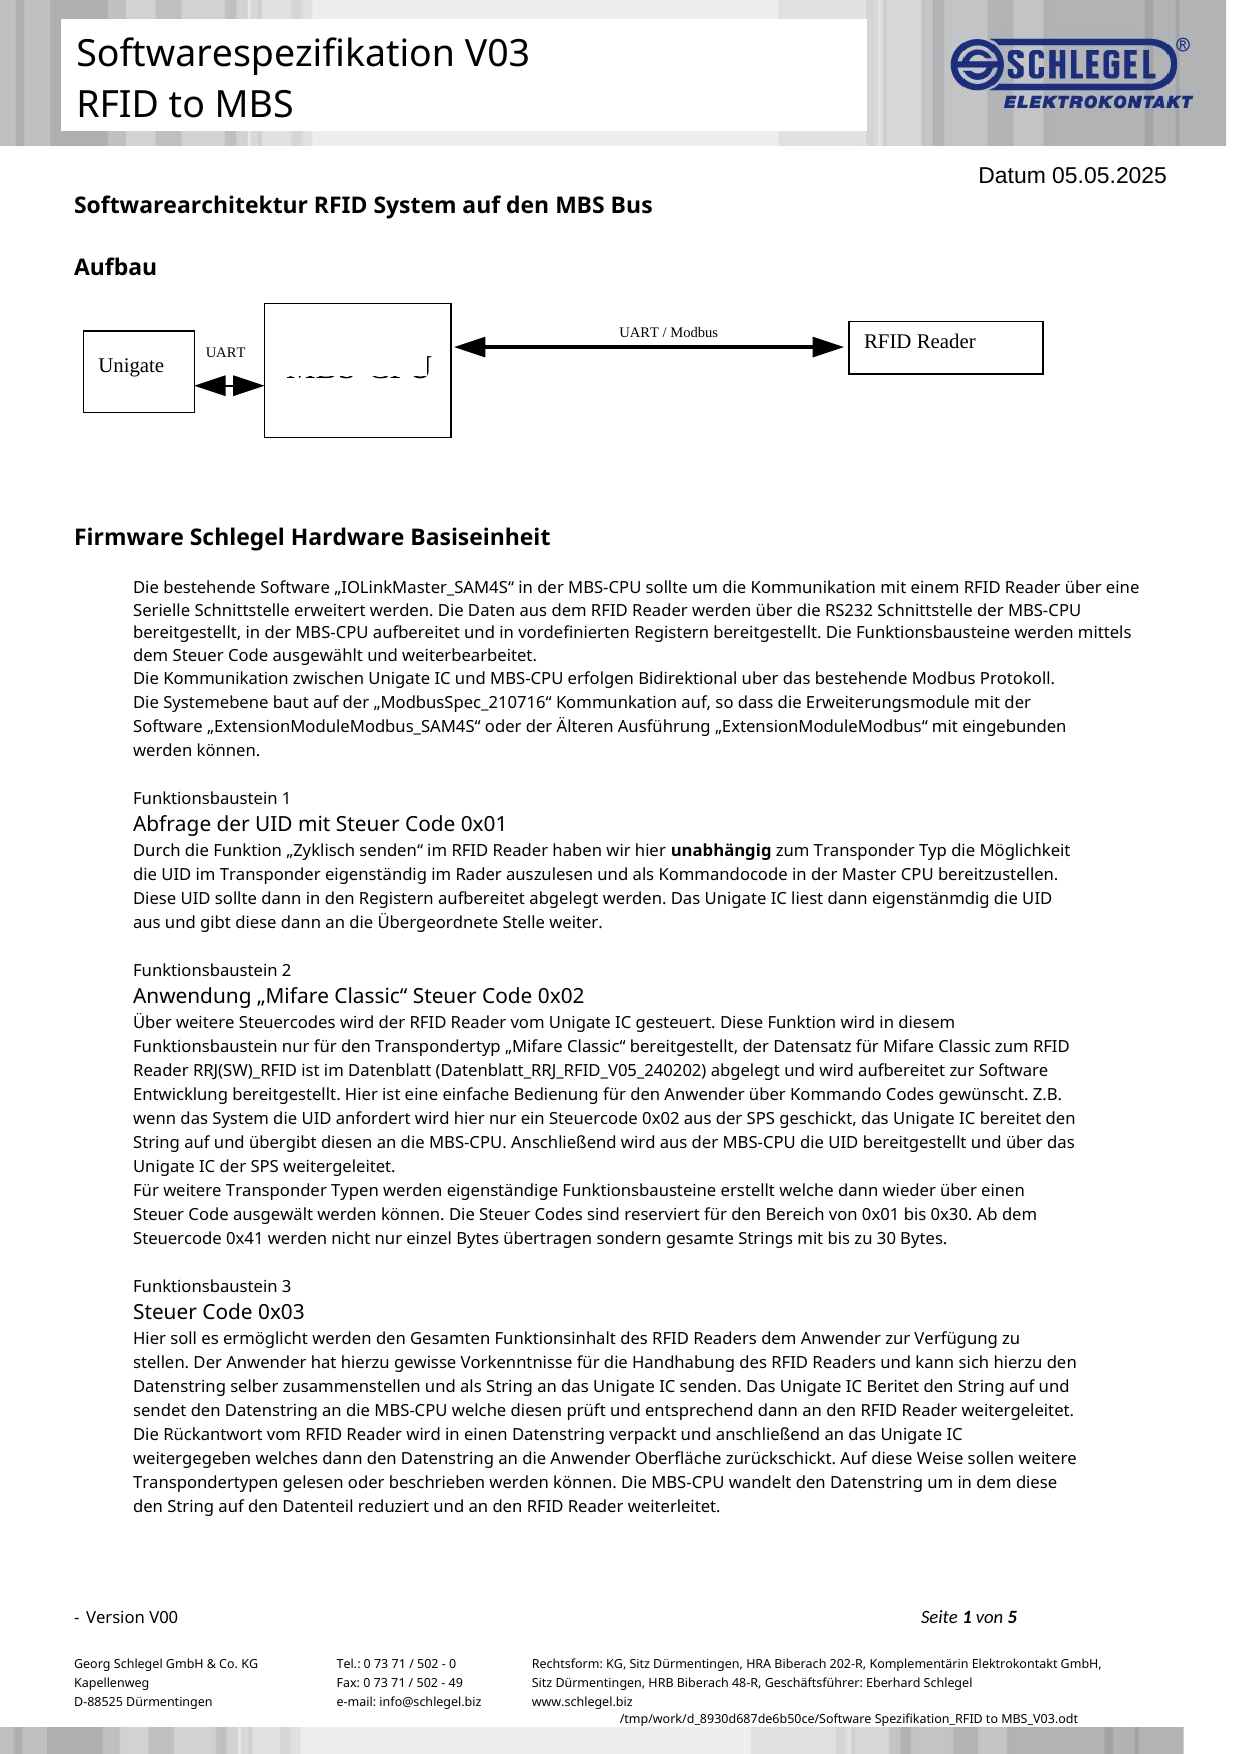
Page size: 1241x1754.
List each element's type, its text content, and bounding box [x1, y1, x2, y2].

text Durch die Funktion „Zyklisch senden“ im RFID Reader haben wir hier unabhängig zum Transponder Typ die Möglichkeit die UID im Transponder eigenständig im Rader auszulesen und als Kommandocode in der Master CPU bereitzustellen. Diese UID sollte dann in den Registern aufbereitet abgelegt werden. Das Unigate IC liest dann eigenstänmdig die UID aus und gibt diese dann an die Übergeordnete Stelle weiter. [133, 837, 1078, 933]
text Über weitere Steuercodes wird der RFID Reader vom Unigate IC gesteuert. Diese Funktion wird in diesem Funktionsbaustein nur für den Transpondertyp „Mifare Classic“ bereitgestellt, der Datensatz für Mifare Classic zum RFID Reader RRJ(SW)_RFID ist im Datenblatt (Datenblatt_RRJ_RFID_V05_240202) abgelegt und wird aufbereitet zur Software Entwicklung bereitgestellt. Hier ist eine einfache Bedienung für den Anwender über Kommando Codes gewünscht. Z.B. wenn das System die UID anfordert wird hier nur ein Steuercode 0x02 aus der SPS geschickt, das Unigate IC bereitet den String auf und übergibt diesen an die MBS-CPU. Anschließend wird aus der MBS-CPU die UID bereitgestellt und über das Unigate IC der SPS weitergeleitet. [133, 1010, 1078, 1177]
text Abfrage der UID mit Steuer Code 0x01 [74, 809, 1167, 837]
text Funktionsbaustein 1 [133, 785, 1078, 809]
text Softwarearchitektur RFID System auf den MBS Bus [74, 189, 1167, 220]
text Firmware Schlegel Hardware Basiseinheit [74, 521, 1167, 552]
text Die Systemebene baut auf der „ModbusSpec_210716“ Kommunkation auf, so dass die Erweiterungsmodule mit der Software „ExtensionModuleModbus_SAM4S“ oder der Älteren Ausführung „ExtensionModuleModbus“ mit eingebunden werden können. [133, 689, 1078, 761]
text Aufbau [74, 251, 1167, 282]
text Die Kommunikation zwischen Unigate IC und MBS-CPU erfolgen Bidirektional uber das bestehende Modbus Protokoll. [133, 667, 1167, 689]
text Funktionsbaustein 3 [133, 1273, 1078, 1297]
text Datum 05.05.2025 [74, 162, 1167, 189]
text Für weitere Transponder Typen werden eigenständige Funktionsbausteine erstellt welche dann wieder über einen Steuer Code ausgewält werden können. Die Steuer Codes sind reserviert für den Bereich von 0x01 bis 0x30. Ab dem Steuercode 0x41 werden nicht nur einzel Bytes übertragen sondern gesamte Strings mit bis zu 30 Bytes. [133, 1177, 1078, 1249]
text Hier soll es ermöglicht werden den Gesamten Funktionsinhalt des RFID Readers dem Anwender zur Verfügung zu stellen. Der Anwender hat hierzu gewisse Vorkenntnisse für die Handhabung des RFID Readers und kann sich hierzu den Datenstring selber zusammenstellen und als String an das Unigate IC senden. Das Unigate IC Beritet den String auf und sendet den Datenstring an die MBS-CPU welche diesen prüft und entsprechend dann an den RFID Reader weitergeleitet. Die Rückantwort vom RFID Reader wird in einen Datenstring verpackt und anschließend an das Unigate IC weitergegeben welches dann den Datenstring an die Anwender Oberfläche zurückschickt. Auf diese Weise sollen weitere Transpondertypen gelesen oder beschrieben werden können. Die MBS-CPU wandelt den Datenstring um in dem diese den String auf den Datenteil reduziert und an den RFID Reader weiterleitet. [133, 1326, 1078, 1517]
text Funktionsbaustein 2 [133, 957, 1078, 981]
text Anwendung „Mifare Classic“ Steuer Code 0x02 [74, 981, 1167, 1010]
text Steuer Code 0x03 [74, 1297, 1167, 1326]
text Die bestehende Software „IOLinkMaster_SAM4S“ in der MBS-CPU sollte um die Kommunikation mit einem RFID Reader über eine Serielle Schnittstelle erweitert werden. Die Daten aus dem RFID Reader werden über die RS232 Schnittstelle der MBS-CPU bereitgestellt, in der MBS-CPU aufbereitet und in vordefinierten Registern bereitgestellt. Die Funktionsbausteine werden mittels dem Steuer Code ausgewählt und weiterbearbeitet. [133, 576, 1167, 667]
